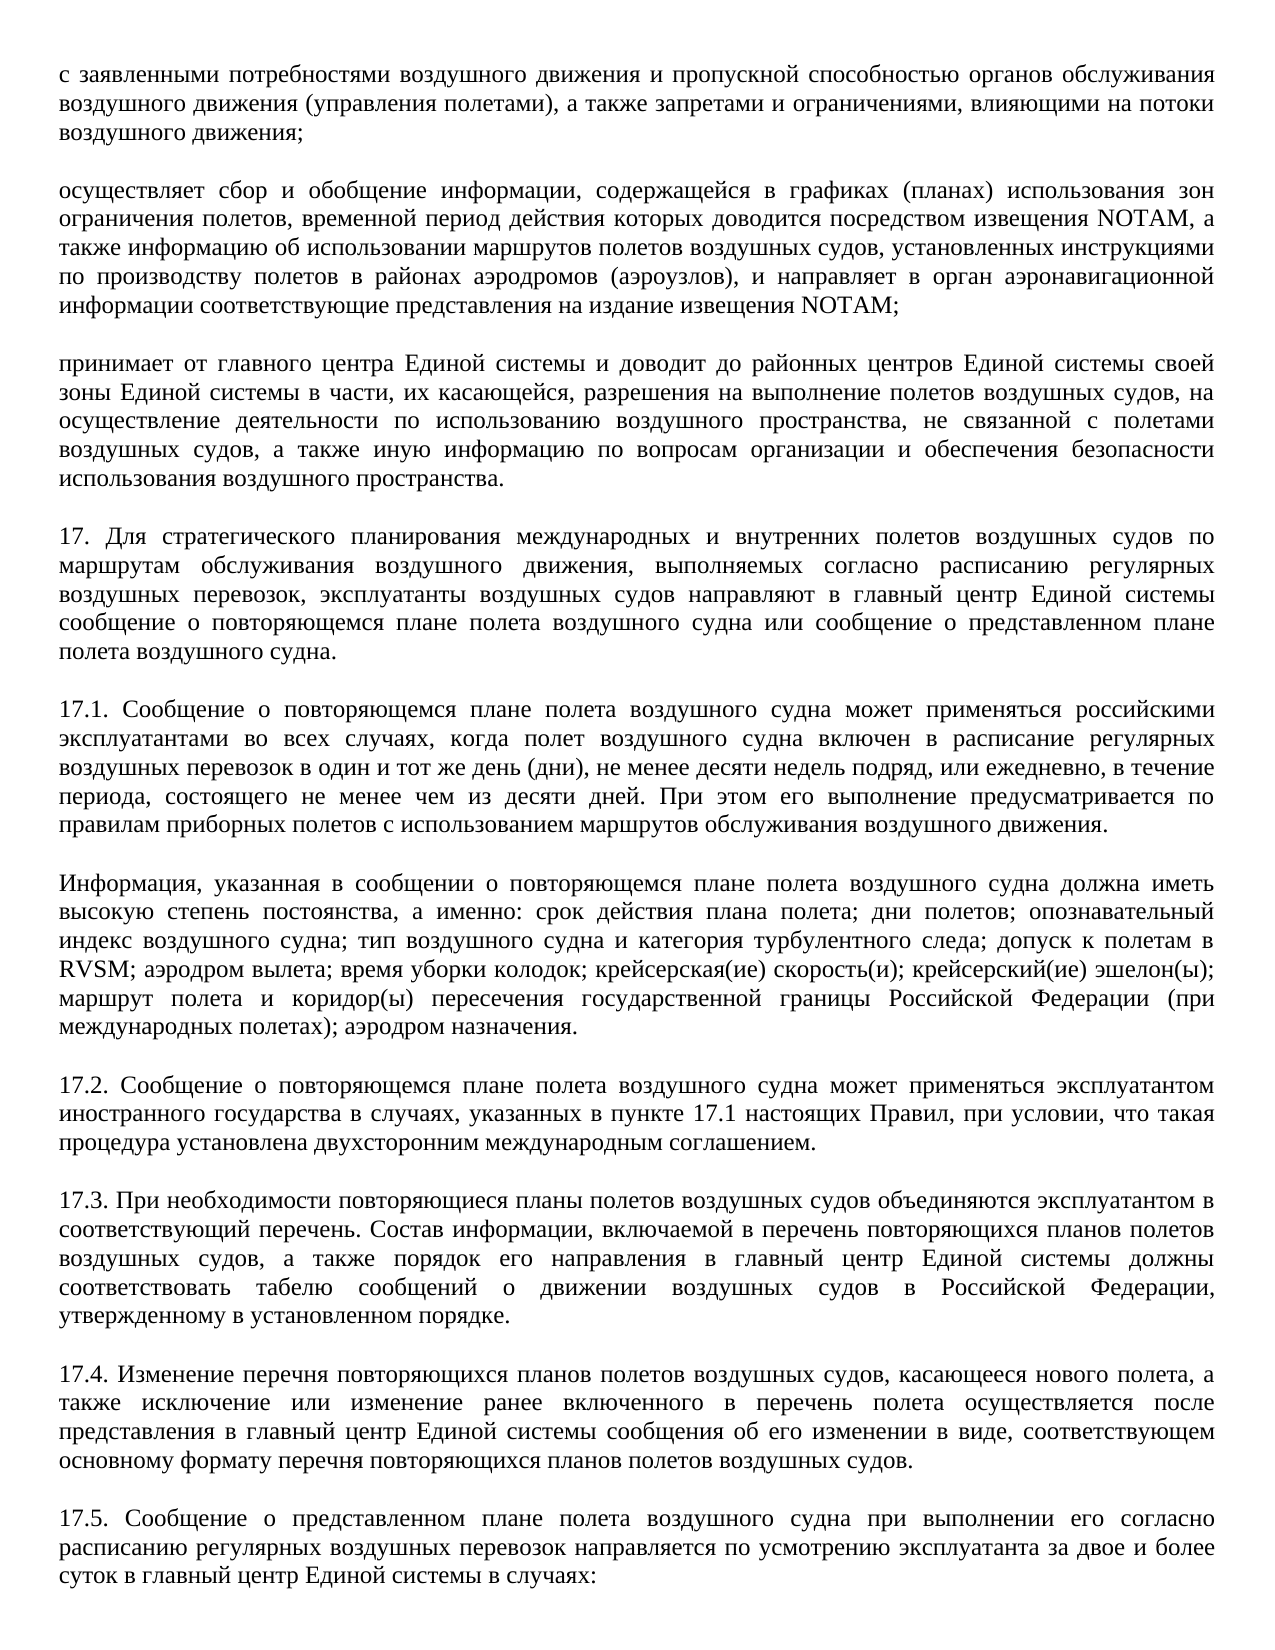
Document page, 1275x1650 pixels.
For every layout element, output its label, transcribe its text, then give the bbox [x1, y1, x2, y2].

text с заявленными потребностями воздушного движения и пропускной способностью органов обслуживания воздушного движения (управления полетами), а также запретами и ограничениями, влияющими на потоки воздушного движения; [58, 59, 1216, 145]
text 17.4. Изменение перечня повторяющихся планов полетов воздушных судов, касающееся нового полета, а также исключение или изменение ранее включенного в перечень полета осуществляется после представления в главный центр Единой системы сообщения об его изменении в виде, соответствующем основному формату перечня повторяющихся планов полетов воздушных судов. [58, 1359, 1216, 1474]
text 17. Для стратегического планирования международных и внутренних полетов воздушных судов по маршрутам обслуживания воздушного движения, выполняемых согласно расписанию регулярных воздушных перевозок, эксплуатанты воздушных судов направляют в главный центр Единой системы сообщение о повторяющемся плане полета воздушного судна или сообщение о представленном плане полета воздушного судна. [58, 521, 1216, 665]
text Информация, указанная в сообщении о повторяющемся плане полета воздушного судна должна иметь высокую степень постоянства, а именно: срок действия плана полета; дни полетов; опознавательный индекс воздушного судна; тип воздушного судна и категория турбулентного следа; допуск к полетам в RVSM; аэродром вылета; время уборки колодок; крейсерская(ие) скорость(и); крейсерский(ие) эшелон(ы); маршрут полета и коридор(ы) пересечения государственной границы Российской Федерации (при международных полетах); аэродром назначения. [58, 868, 1216, 1040]
text осуществляет сбор и обобщение информации, содержащейся в графиках (планах) использования зон ограничения полетов, временной период действия которых доводится посредством извещения NOTAM, а также информацию об использовании маршрутов полетов воздушных судов, установленных инструкциями по производству полетов в районах аэродромов (аэроузлов), и направляет в орган аэронавигационной информации соответствующие представления на издание извещения NOTAM; [58, 175, 1216, 318]
text принимает от главного центра Единой системы и доводит до районных центров Единой системы своей зоны Единой системы в части, их касающейся, разрешения на выполнение полетов воздушных судов, на осуществление деятельности по использованию воздушного пространства, не связанной с полетами воздушных судов, а также иную информацию по вопросам организации и обеспечения безопасности использования воздушного пространства. [58, 348, 1216, 492]
text 17.5. Сообщение о представленном плане полета воздушного судна при выполнении его согласно расписанию регулярных воздушных перевозок направляется по усмотрению эксплуатанта за двое и более суток в главный центр Единой системы в случаях: [58, 1503, 1216, 1589]
text 17.1. Сообщение о повторяющемся плане полета воздушного судна может применяться российскими эксплуатантами во всех случаях, когда полет воздушного судна включен в расписание регулярных воздушных перевозок в один и тот же день (дни), не менее десяти недель подряд, или ежедневно, в течение периода, состоящего не менее чем из десяти дней. При этом его выполнение предусматривается по правилам приборных полетов с использованием маршрутов обслуживания воздушного движения. [58, 694, 1216, 838]
text 17.2. Сообщение о повторяющемся плане полета воздушного судна может применяться эксплуатантом иностранного государства в случаях, указанных в пункте 17.1 настоящих Правил, при условии, что такая процедура установлена двухсторонним международным соглашением. [58, 1070, 1216, 1156]
text 17.3. При необходимости повторяющиеся планы полетов воздушных судов объединяются эксплуатантом в соответствующий перечень. Состав информации, включаемой в перечень повторяющихся планов полетов воздушных судов, а также порядок его направления в главный центр Единой системы должны соответствовать табелю сообщений о движении воздушных судов в Российской Федерации, утвержденному в установленном порядке. [58, 1185, 1216, 1329]
